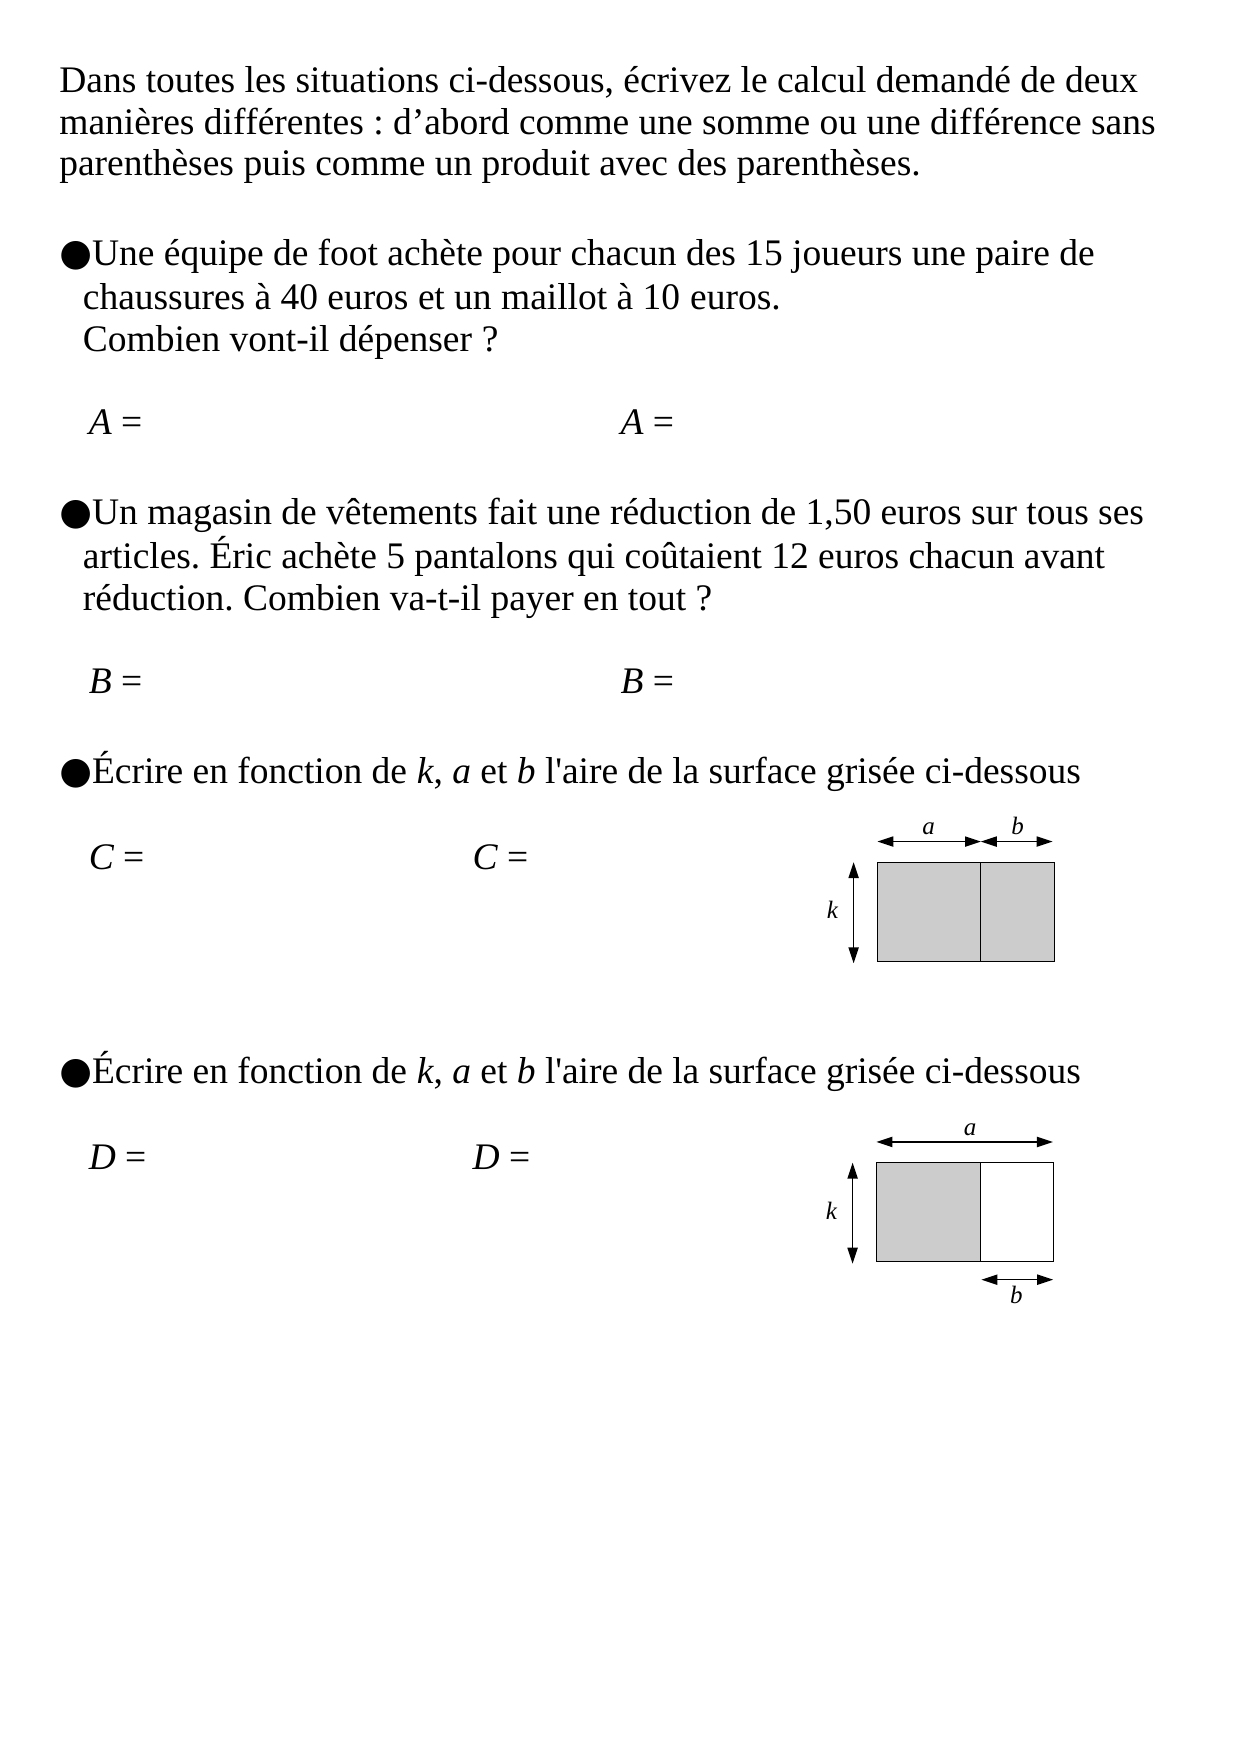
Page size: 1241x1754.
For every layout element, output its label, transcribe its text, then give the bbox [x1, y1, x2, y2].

text D = D = [59, 1136, 1181, 1178]
list Un magasin de vêtements fait une réduction de 1,50 euros sur tous ses articles. Éric achète 5 pantalons qui coûtaient 12 euros chacun avant réduction. Combien va-t-il payer en tout ? [59, 484, 1181, 618]
text A = A = [59, 401, 1181, 443]
text Dans toutes les situations ci-dessous, écrivez le calcul demandé de deux manières différentes : d’abord comme une somme ou une différence sans parenthèses puis comme un produit avec des parenthèses. [59, 59, 1181, 184]
text C = C = [59, 836, 1181, 877]
list Écrire en fonction de k, a et b l'aire de la surface grisée ci-dessous [59, 743, 1181, 794]
list Une équipe de foot achète pour chacun des 15 joueurs une paire de chaussures à 40 euros et un maillot à 10 euros. Combien vont-il dépenser ? [59, 225, 1181, 359]
list Écrire en fonction de k, a et b l'aire de la surface grisée ci-dessous [59, 1043, 1181, 1094]
text B = B = [59, 660, 1181, 701]
